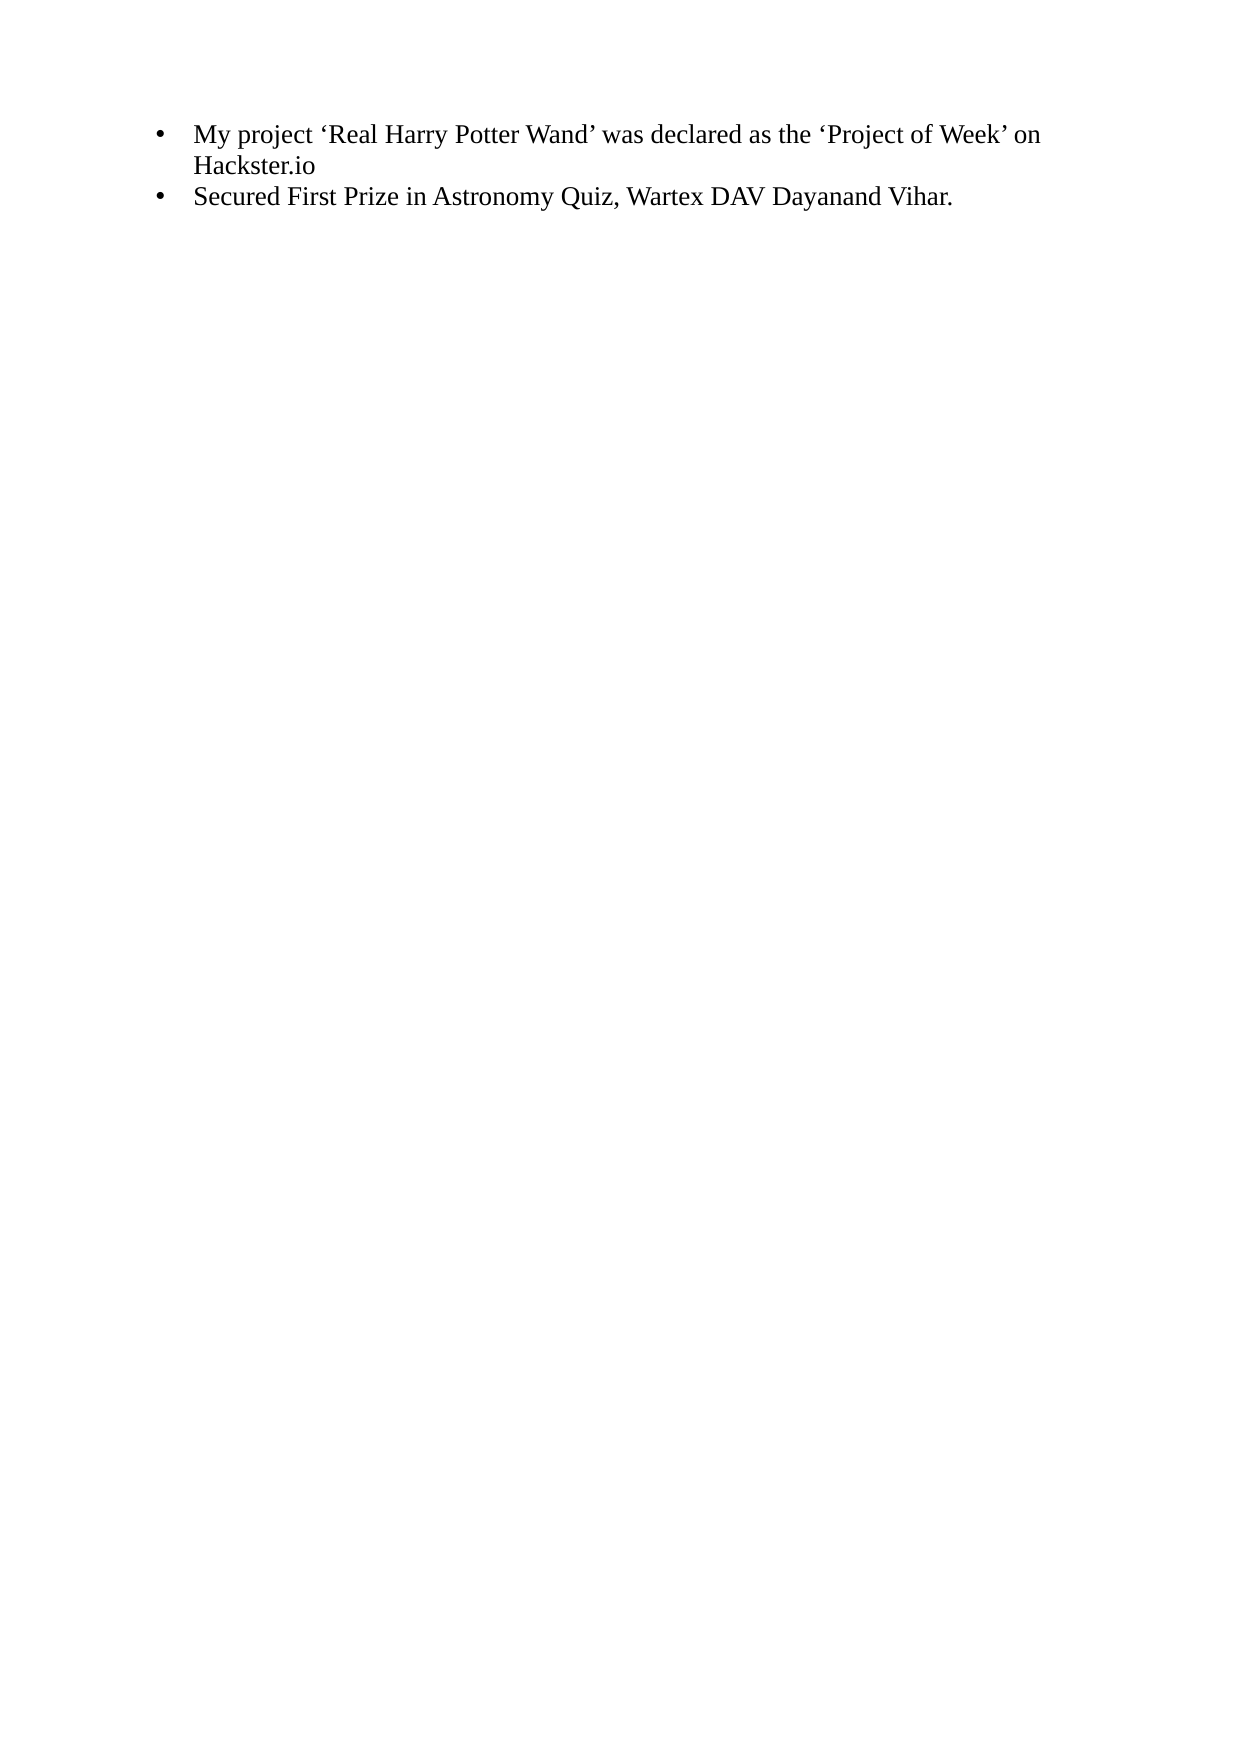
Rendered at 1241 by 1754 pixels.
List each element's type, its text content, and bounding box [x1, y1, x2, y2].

list My project ‘Real Harry Potter Wand’ was declared as the ‘Project of Week’ on Hackster.io [156, 118, 1122, 181]
list Secured First Prize in Astronomy Quiz, Wartex DAV Dayanand Vihar. [156, 181, 1122, 212]
